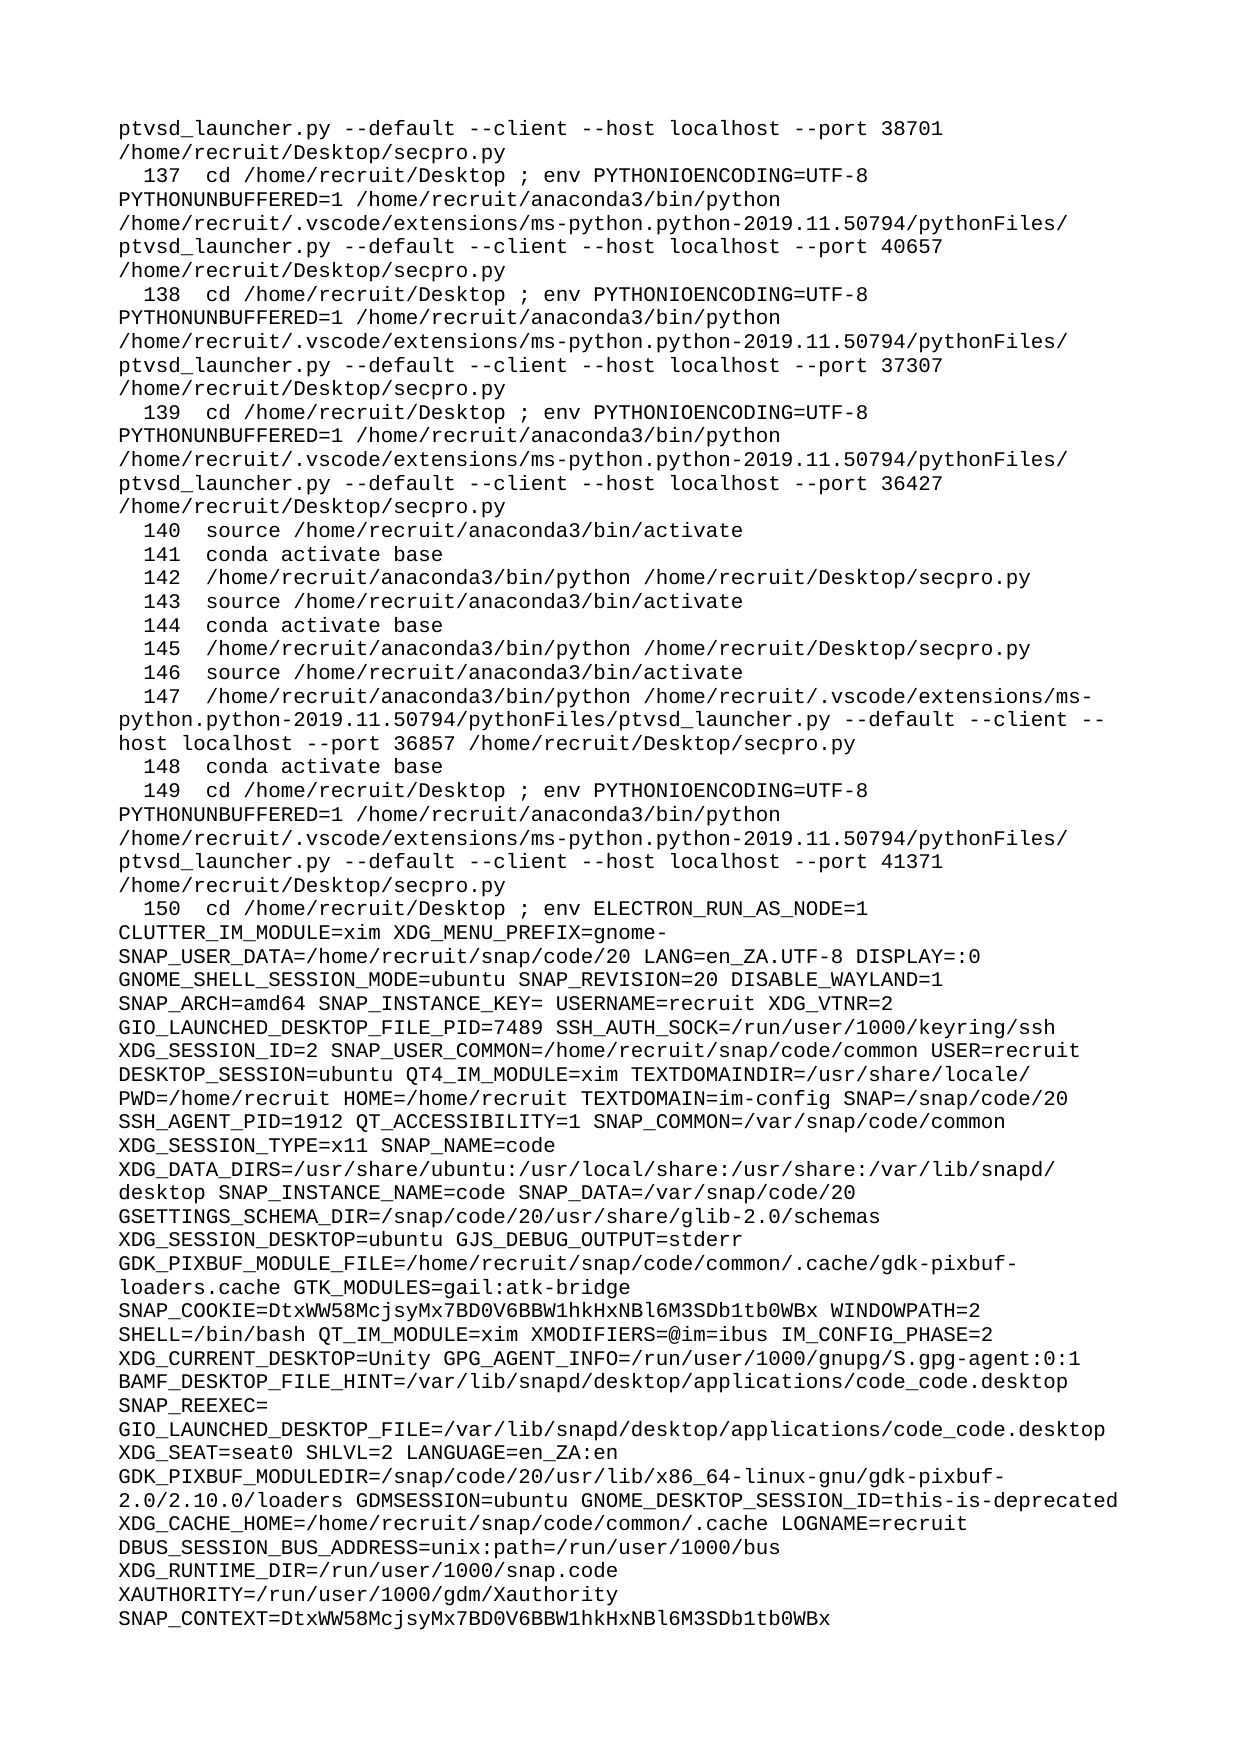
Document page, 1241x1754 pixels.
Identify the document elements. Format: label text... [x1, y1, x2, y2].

text 149 cd /home/recruit/Desktop ; env PYTHONIOENCODING=UTF-8 PYTHONUNBUFFERED=1 /home/recruit/anaconda3/bin/python /home/recruit/.vscode/extensions/ms-python.python-2019.11.50794/pythonFiles/ptvsd_launcher.py --default --client --host localhost --port 41371 /home/recruit/Desktop/secpro.py [118, 780, 1122, 898]
text 137 cd /home/recruit/Desktop ; env PYTHONIOENCODING=UTF-8 PYTHONUNBUFFERED=1 /home/recruit/anaconda3/bin/python /home/recruit/.vscode/extensions/ms-python.python-2019.11.50794/pythonFiles/ptvsd_launcher.py --default --client --host localhost --port 40657 /home/recruit/Desktop/secpro.py [118, 165, 1122, 284]
text 144 conda activate base [118, 615, 1122, 638]
text 146 source /home/recruit/anaconda3/bin/activate [118, 662, 1122, 686]
text 141 conda activate base [118, 544, 1122, 567]
text 138 cd /home/recruit/Desktop ; env PYTHONIOENCODING=UTF-8 PYTHONUNBUFFERED=1 /home/recruit/anaconda3/bin/python /home/recruit/.vscode/extensions/ms-python.python-2019.11.50794/pythonFiles/ptvsd_launcher.py --default --client --host localhost --port 37307 /home/recruit/Desktop/secpro.py [118, 284, 1122, 402]
text 147 /home/recruit/anaconda3/bin/python /home/recruit/.vscode/extensions/ms-python.python-2019.11.50794/pythonFiles/ptvsd_launcher.py --default --client --host localhost --port 36857 /home/recruit/Desktop/secpro.py [118, 686, 1122, 757]
text 140 source /home/recruit/anaconda3/bin/activate [118, 520, 1122, 544]
text 142 /home/recruit/anaconda3/bin/python /home/recruit/Desktop/secpro.py [118, 567, 1122, 591]
text ptvsd_launcher.py --default --client --host localhost --port 38701 /home/recruit/Desktop/secpro.py [118, 118, 1122, 165]
text 145 /home/recruit/anaconda3/bin/python /home/recruit/Desktop/secpro.py [118, 638, 1122, 662]
text 150 cd /home/recruit/Desktop ; env ELECTRON_RUN_AS_NODE=1 CLUTTER_IM_MODULE=xim XDG_MENU_PREFIX=gnome- SNAP_USER_DATA=/home/recruit/snap/code/20 LANG=en_ZA.UTF-8 DISPLAY=:0 GNOME_SHELL_SESSION_MODE=ubuntu SNAP_REVISION=20 DISABLE_WAYLAND=1 SNAP_ARCH=amd64 SNAP_INSTANCE_KEY= USERNAME=recruit XDG_VTNR=2 GIO_LAUNCHED_DESKTOP_FILE_PID=7489 SSH_AUTH_SOCK=/run/user/1000/keyring/ssh XDG_SESSION_ID=2 SNAP_USER_COMMON=/home/recruit/snap/code/common USER=recruit DESKTOP_SESSION=ubuntu QT4_IM_MODULE=xim TEXTDOMAINDIR=/usr/share/locale/ PWD=/home/recruit HOME=/home/recruit TEXTDOMAIN=im-config SNAP=/snap/code/20 SSH_AGENT_PID=1912 QT_ACCESSIBILITY=1 SNAP_COMMON=/var/snap/code/common XDG_SESSION_TYPE=x11 SNAP_NAME=code XDG_DATA_DIRS=/usr/share/ubuntu:/usr/local/share:/usr/share:/var/lib/snapd/desktop SNAP_INSTANCE_NAME=code SNAP_DATA=/var/snap/code/20 GSETTINGS_SCHEMA_DIR=/snap/code/20/usr/share/glib-2.0/schemas XDG_SESSION_DESKTOP=ubuntu GJS_DEBUG_OUTPUT=stderr GDK_PIXBUF_MODULE_FILE=/home/recruit/snap/code/common/.cache/gdk-pixbuf-loaders.cache GTK_MODULES=gail:atk-bridge SNAP_COOKIE=DtxWW58McjsyMx7BD0V6BBW1hkHxNBl6M3SDb1tb0WBx WINDOWPATH=2 SHELL=/bin/bash QT_IM_MODULE=xim XMODIFIERS=@im=ibus IM_CONFIG_PHASE=2 XDG_CURRENT_DESKTOP=Unity GPG_AGENT_INFO=/run/user/1000/gnupg/S.gpg-agent:0:1 BAMF_DESKTOP_FILE_HINT=/var/lib/snapd/desktop/applications/code_code.desktop SNAP_REEXEC= GIO_LAUNCHED_DESKTOP_FILE=/var/lib/snapd/desktop/applications/code_code.desktop XDG_SEAT=seat0 SHLVL=2 LANGUAGE=en_ZA:en GDK_PIXBUF_MODULEDIR=/snap/code/20/usr/lib/x86_64-linux-gnu/gdk-pixbuf-2.0/2.10.0/loaders GDMSESSION=ubuntu GNOME_DESKTOP_SESSION_ID=this-is-deprecated XDG_CACHE_HOME=/home/recruit/snap/code/common/.cache LOGNAME=recruit DBUS_SESSION_BUS_ADDRESS=unix:path=/run/user/1000/bus XDG_RUNTIME_DIR=/run/user/1000/snap.code XAUTHORITY=/run/user/1000/gdm/Xauthority SNAP_CONTEXT=DtxWW58McjsyMx7BD0V6BBW1hkHxNBl6M3SDb1tb0WBx [118, 898, 1122, 1631]
text 139 cd /home/recruit/Desktop ; env PYTHONIOENCODING=UTF-8 PYTHONUNBUFFERED=1 /home/recruit/anaconda3/bin/python /home/recruit/.vscode/extensions/ms-python.python-2019.11.50794/pythonFiles/ptvsd_launcher.py --default --client --host localhost --port 36427 /home/recruit/Desktop/secpro.py [118, 402, 1122, 520]
text 148 conda activate base [118, 757, 1122, 780]
text 143 source /home/recruit/anaconda3/bin/activate [118, 591, 1122, 615]
